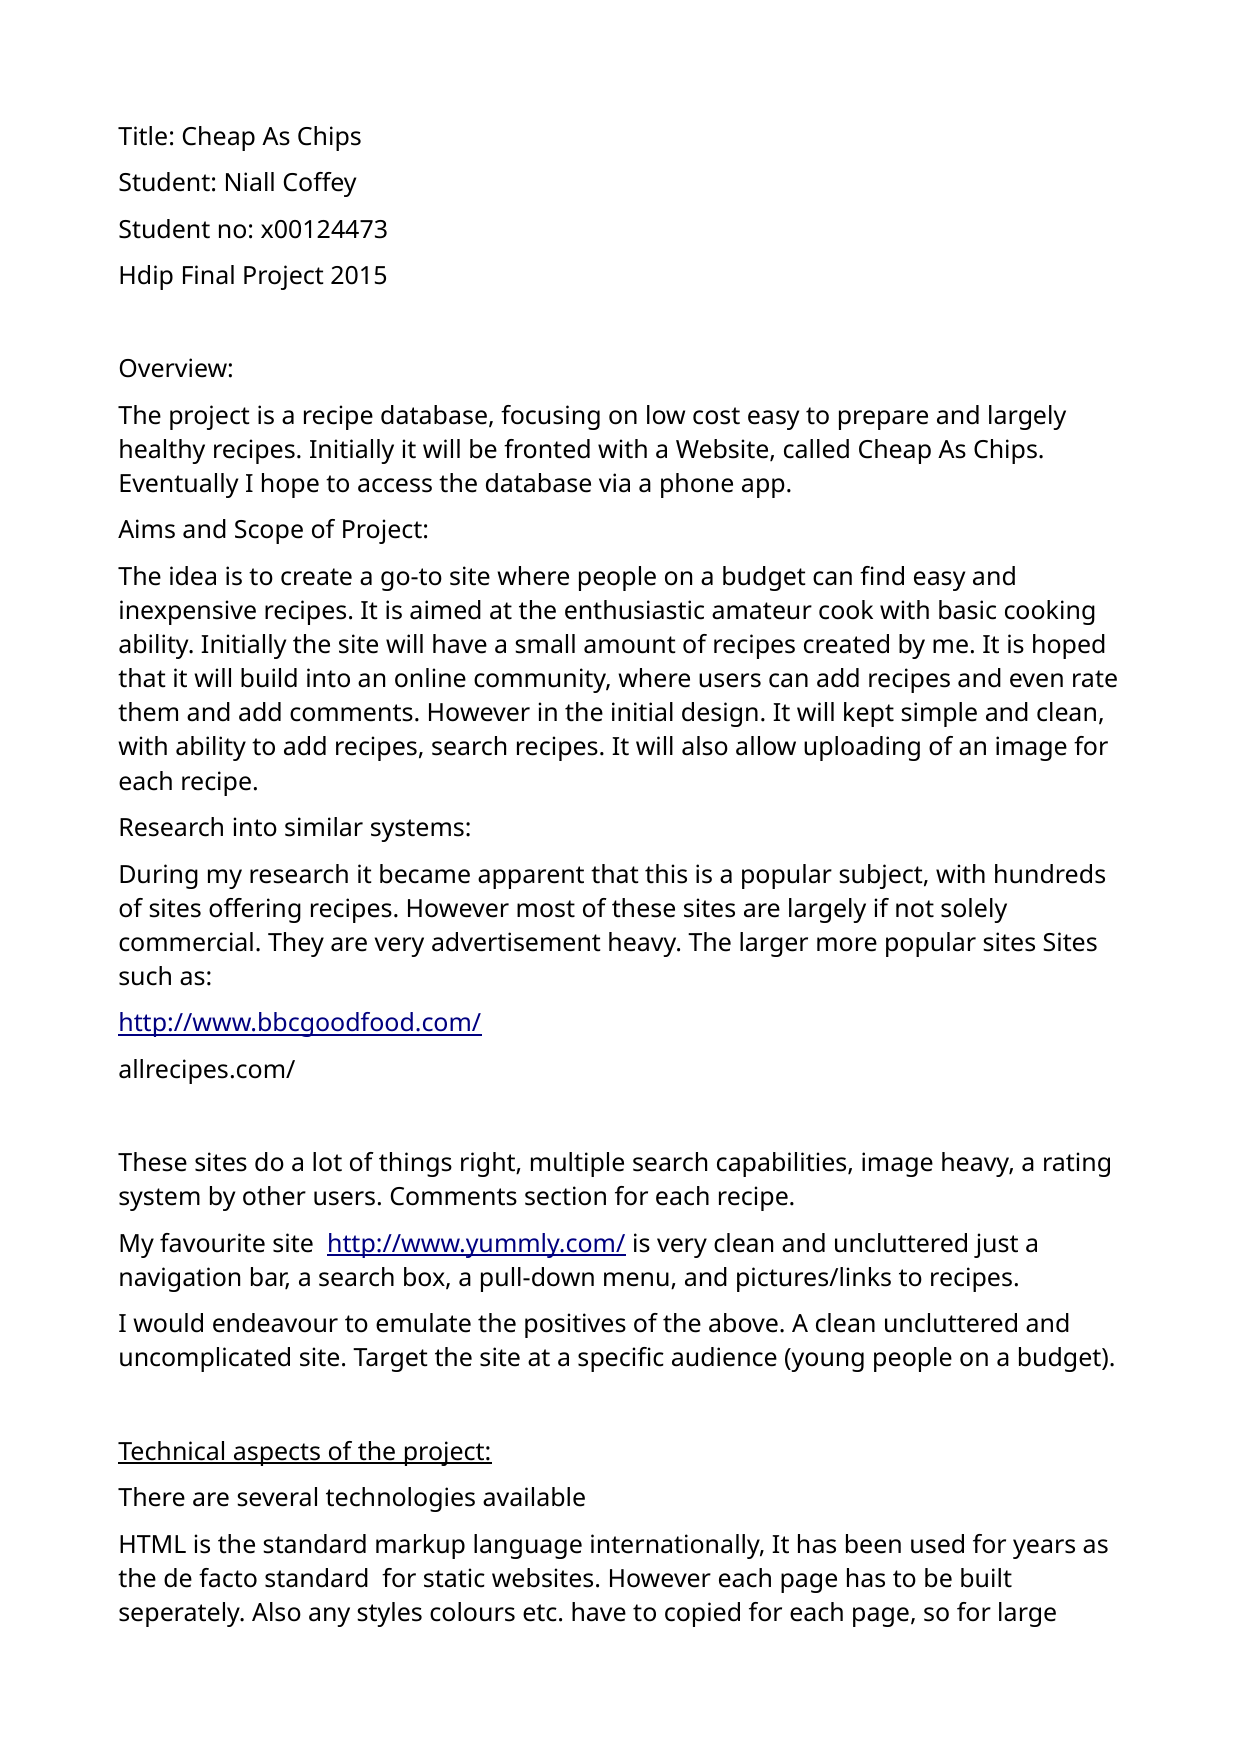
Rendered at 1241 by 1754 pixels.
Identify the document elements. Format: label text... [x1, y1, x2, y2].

text The idea is to create a go-to site where people on a budget can find easy and inexpensive recipes. It is aimed at the enthusiastic amateur cook with basic cooking ability. Initially the site will have a small amount of recipes created by me. It is hoped that it will build into an online community, where users can add recipes and even rate them and add comments. However in the initial design. It will kept simple and clean, with ability to add recipes, search recipes. It will also allow uploading of an image for each recipe. [118, 559, 1122, 797]
text These sites do a lot of things right, multiple search capabilities, image heavy, a rating system by other users. Comments section for each recipe. [118, 1145, 1122, 1213]
text The project is a recipe database, focusing on low cost easy to prepare and largely healthy recipes. Initially it will be fronted with a Website, called Cheap As Chips. Eventually I hope to access the database via a phone app. [118, 397, 1122, 500]
text HTML is the standard markup language internationally, It has been used for years as the de facto standard for static websites. However each page has to be built seperately. Also any styles colours etc. have to copied for each page, so for large [118, 1526, 1122, 1628]
text Hdip Final Project 2015 [118, 258, 1122, 292]
text Student no: x00124473 [118, 211, 1122, 245]
text Research into similar systems: [118, 810, 1122, 844]
text My favourite site http://www.yummly.com/ is very clean and uncluttered just a navigation bar, a search box, a pull-down menu, and pictures/links to recipes. [118, 1225, 1122, 1293]
text I would endeavour to emulate the positives of the above. A clean uncluttered and uncomplicated site. Target the site at a specific audience (young people on a budget). [118, 1306, 1122, 1374]
text Title: Cheap As Chips [118, 118, 1122, 152]
text Overview: [118, 351, 1122, 385]
text allrecipes.com/ [118, 1052, 1122, 1086]
text http://www.bbcgoodfood.com/ [118, 1005, 1122, 1039]
text Student: Niall Coffey [118, 165, 1122, 199]
text Aims and Scope of Project: [118, 512, 1122, 546]
list Technical aspects of the project: [118, 1433, 1122, 1467]
list There are several technologies available [118, 1480, 1122, 1514]
text During my research it became apparent that this is a popular subject, with hundreds of sites offering recipes. However most of these sites are largely if not solely commercial. They are very advertisement heavy. The larger more popular sites Sites such as: [118, 856, 1122, 992]
